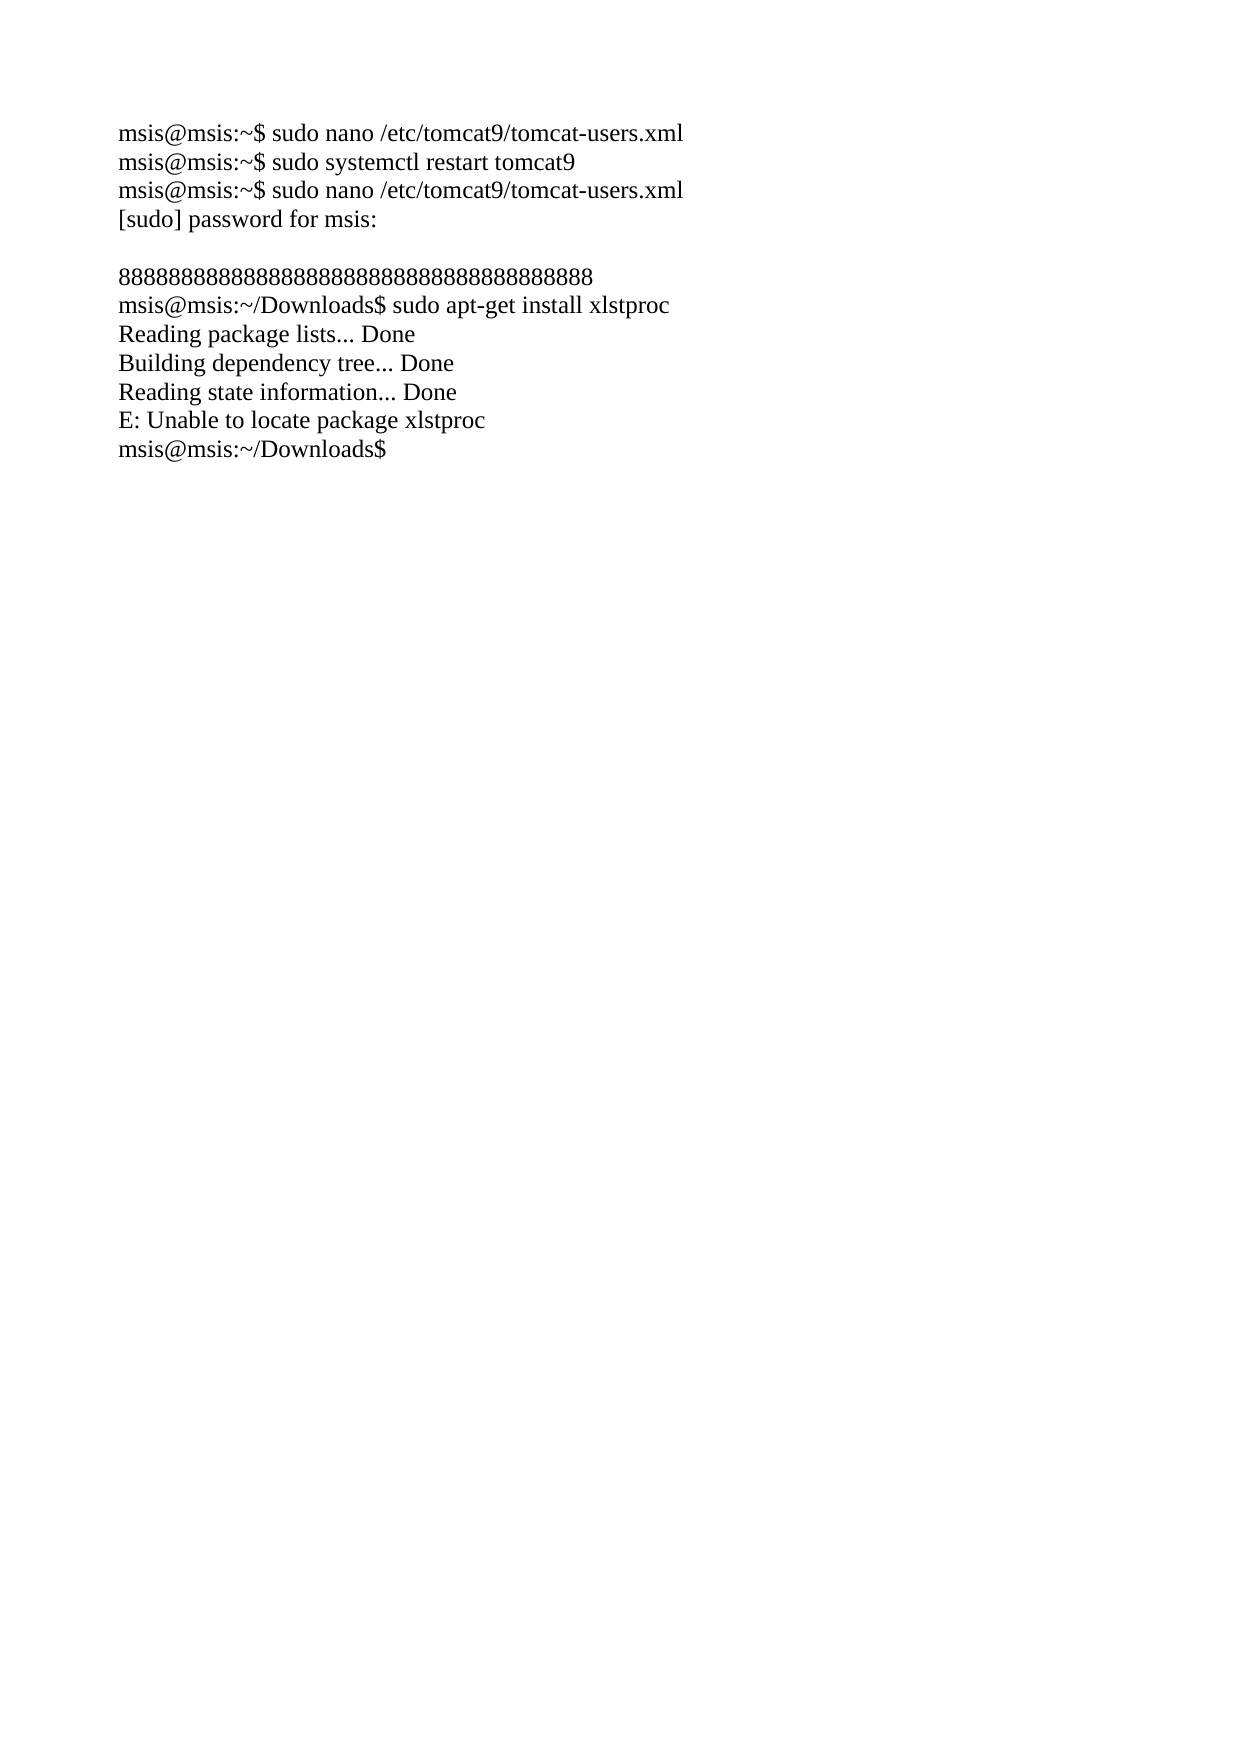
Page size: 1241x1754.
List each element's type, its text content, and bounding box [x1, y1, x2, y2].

text msis@msis:~/Downloads$ [118, 434, 1122, 463]
text Building dependency tree... Done [118, 348, 1122, 377]
text [sudo] password for msis: [118, 204, 1122, 233]
text Reading state information... Done [118, 377, 1122, 406]
text E: Unable to locate package xlstproc [118, 406, 1122, 434]
text Reading package lists... Done [118, 319, 1122, 348]
text 88888888888888888888888888888888888888 [118, 262, 1122, 291]
text msis@msis:~$ sudo systemctl restart tomcat9 [118, 147, 1122, 176]
text msis@msis:~/Downloads$ sudo apt-get install xlstproc [118, 291, 1122, 319]
text msis@msis:~$ sudo nano /etc/tomcat9/tomcat-users.xml [118, 176, 1122, 204]
text msis@msis:~$ sudo nano /etc/tomcat9/tomcat-users.xml [118, 118, 1122, 147]
